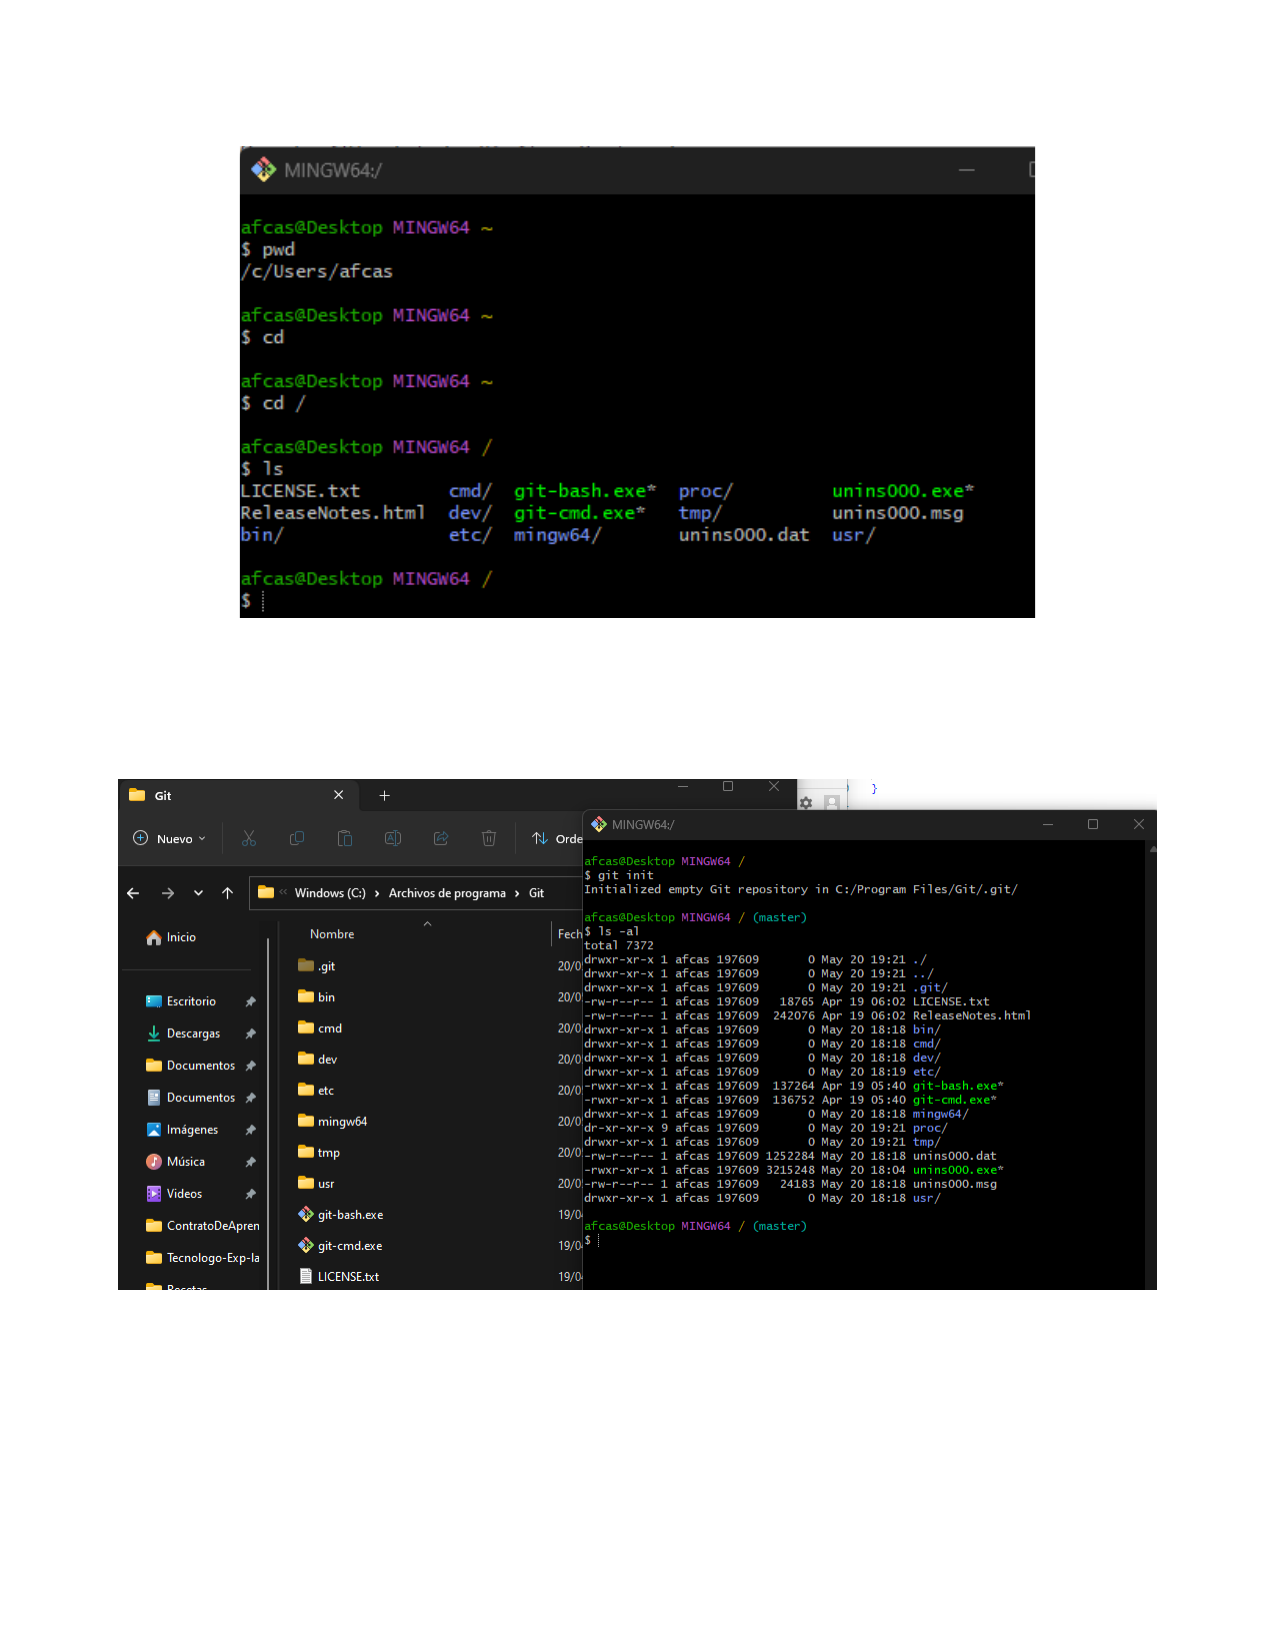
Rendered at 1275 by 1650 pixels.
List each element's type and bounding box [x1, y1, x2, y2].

picture [118, 779, 1157, 1290]
picture [239, 146, 1036, 618]
